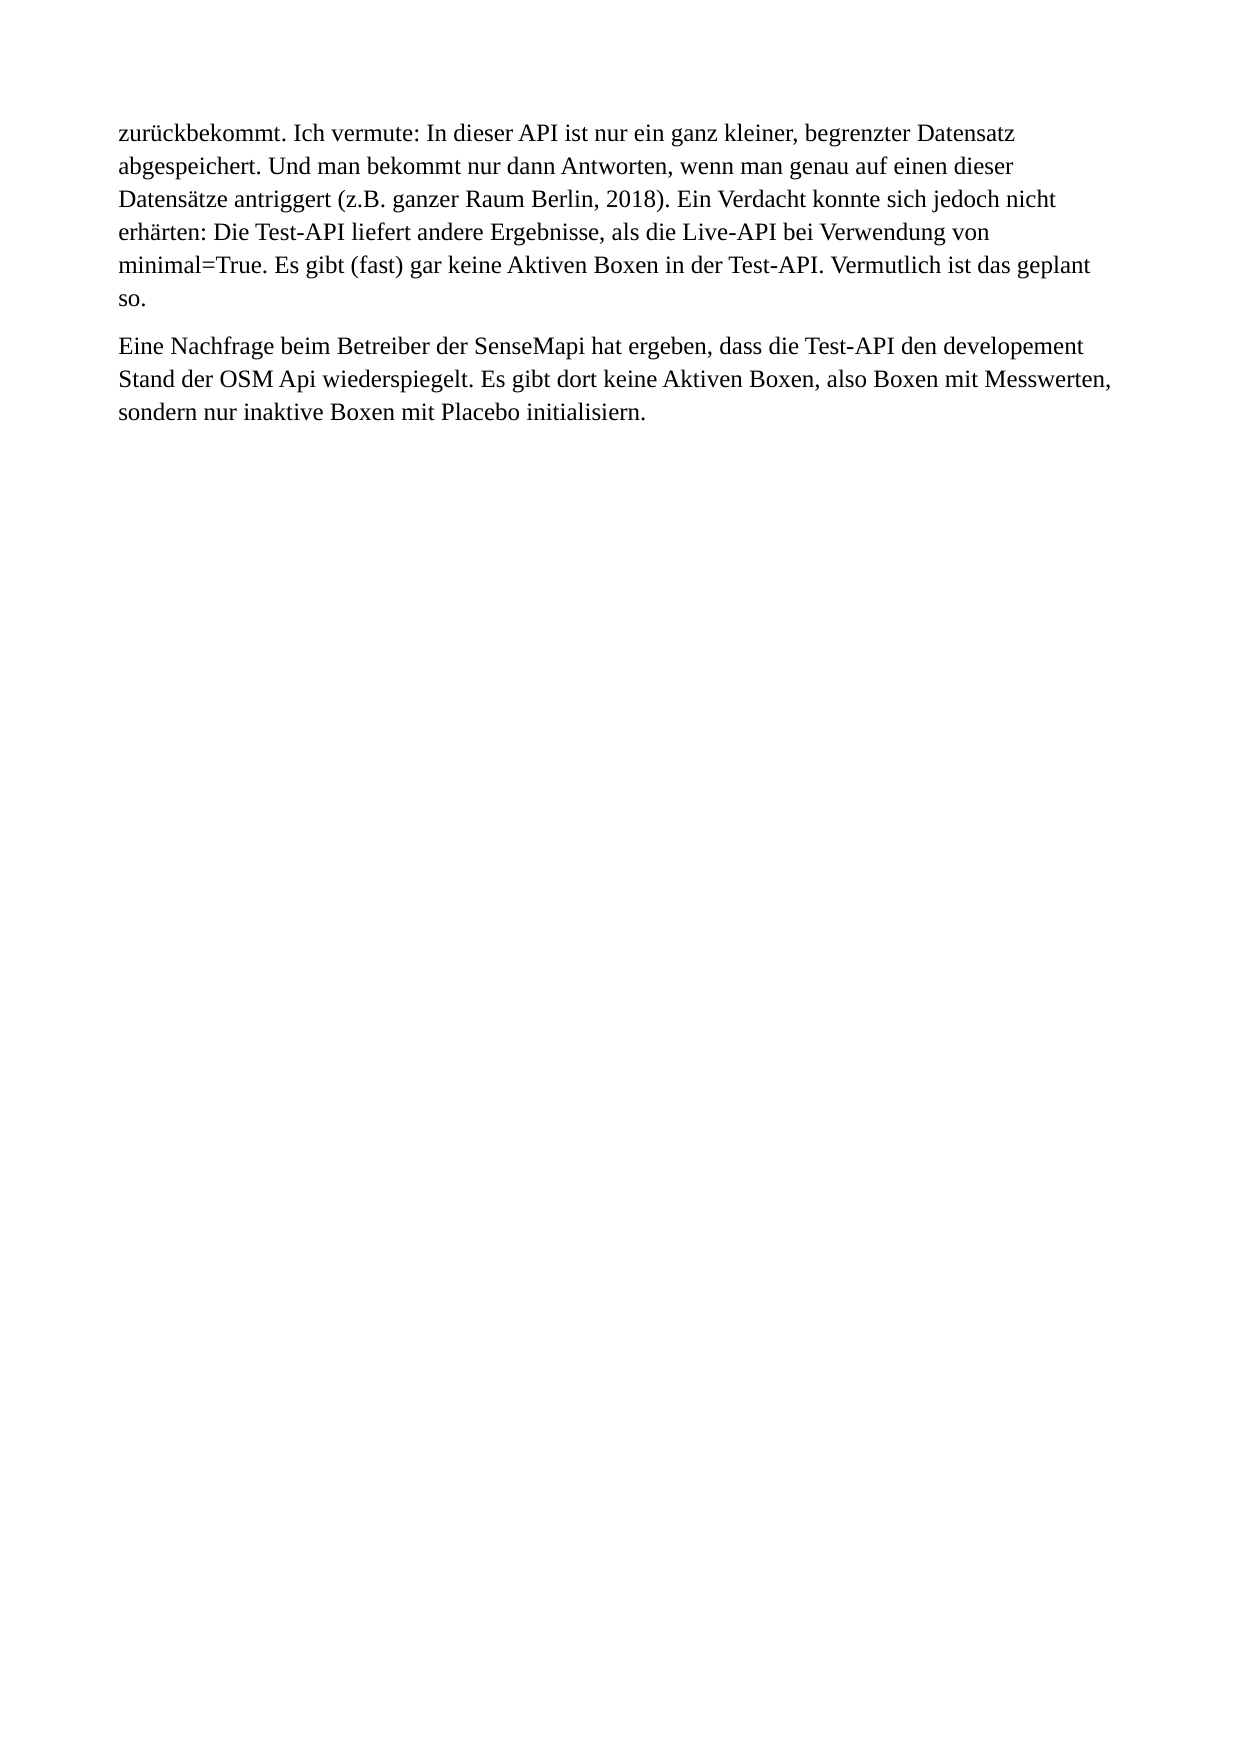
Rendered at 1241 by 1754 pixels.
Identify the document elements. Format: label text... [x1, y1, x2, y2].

text zurückbekommt. Ich vermute: In dieser API ist nur ein ganz kleiner, begrenzter Datensatz abgespeichert. Und man bekommt nur dann Antworten, wenn man genau auf einen dieser Datensätze antriggert (z.B. ganzer Raum Berlin, 2018). Ein Verdacht konnte sich jedoch nicht erhärten: Die Test-API liefert andere Ergebnisse, als die Live-API bei Verwendung von minimal=True. Es gibt (fast) gar keine Aktiven Boxen in der Test-API. Vermutlich ist das geplant so. [118, 118, 1122, 312]
text Eine Nachfrage beim Betreiber der SenseMapi hat ergeben, dass die Test-API den developement Stand der OSM Api wiederspiegelt. Es gibt dort keine Aktiven Boxen, also Boxen mit Messwerten, sondern nur inaktive Boxen mit Placebo initialisiern. [118, 331, 1122, 426]
